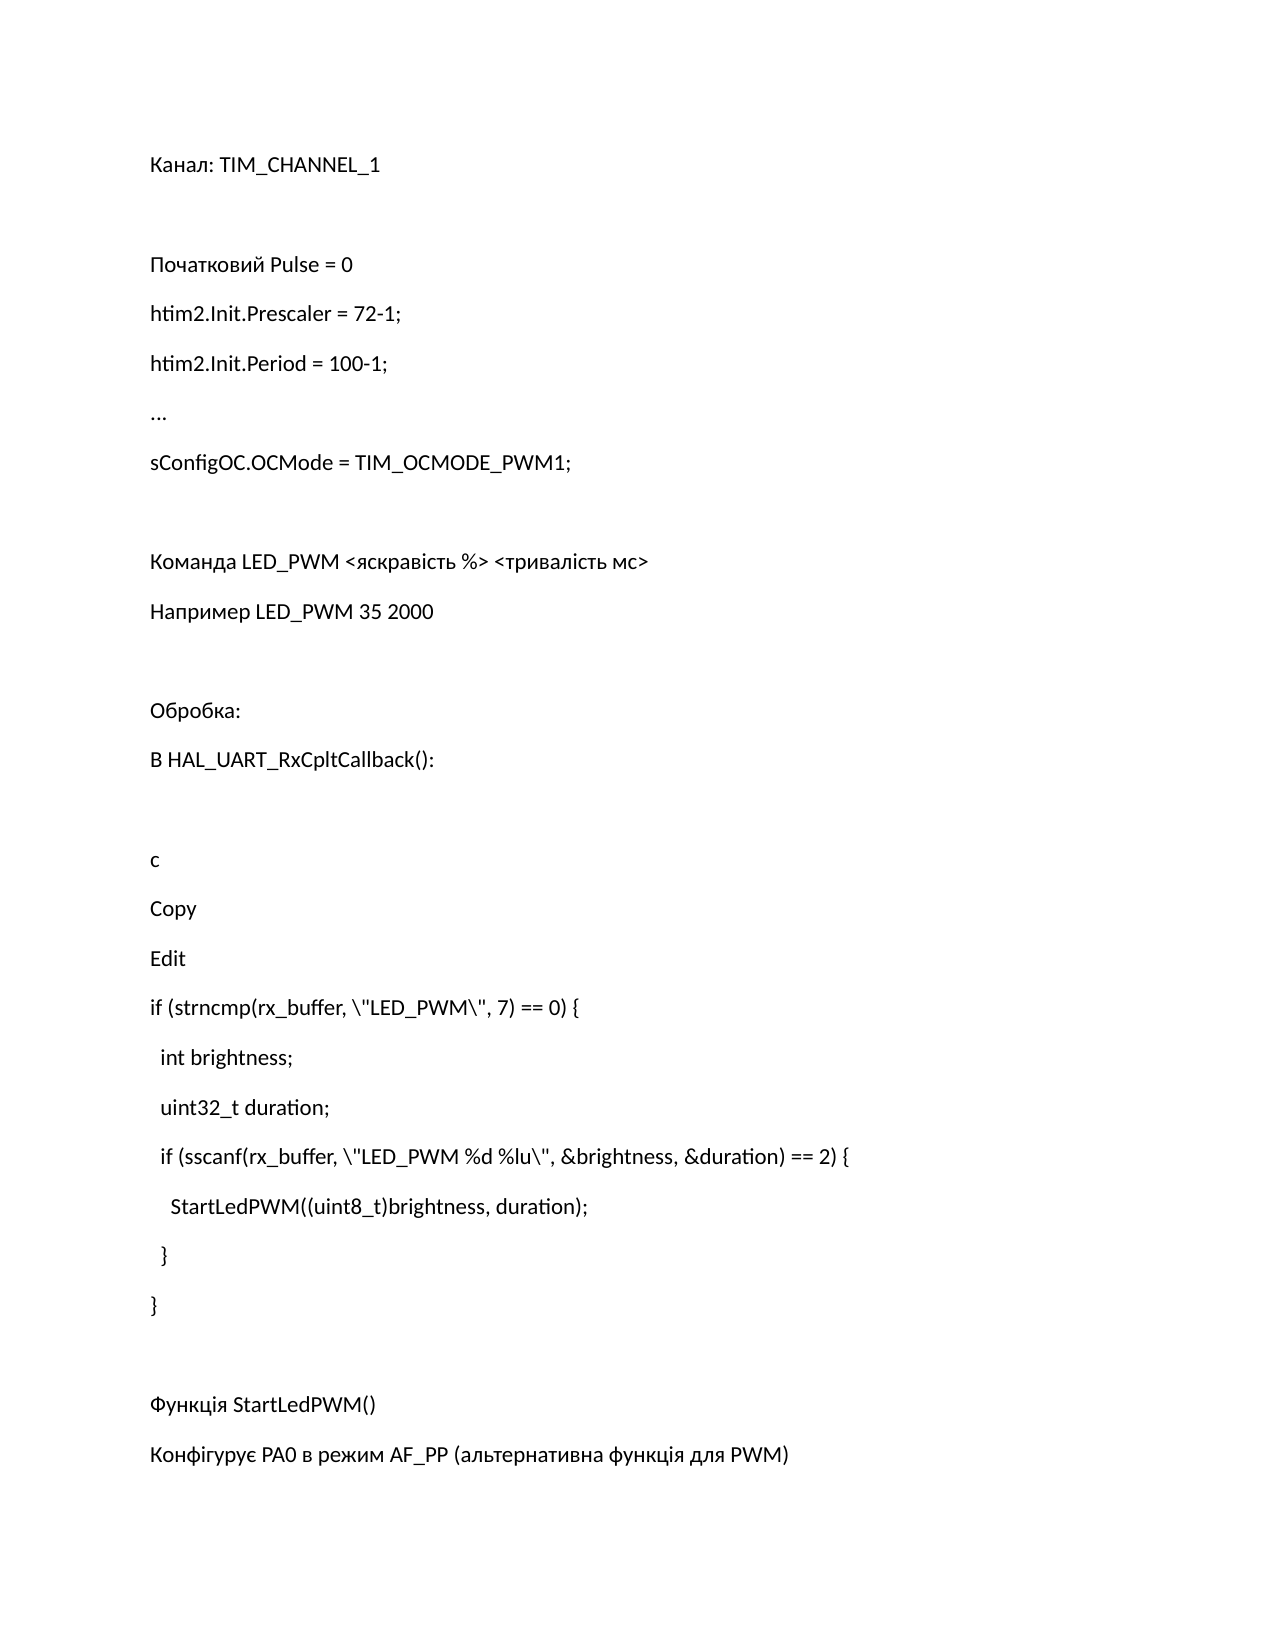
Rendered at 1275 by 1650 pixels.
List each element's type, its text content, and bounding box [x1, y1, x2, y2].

text if (sscanf(rx_buffer, \"LED_PWM %d %lu\", &brightness, &duration) == 2) { [150, 1142, 1125, 1170]
text } [150, 1241, 1125, 1269]
text Конфігурує PA0 в режим AF_PP (альтернативна функція для PWM) [150, 1439, 1125, 1468]
text c [150, 844, 1125, 873]
text В HAL_UART_RxCpltCallback(): [150, 745, 1125, 774]
text sConfigOC.OCMode = TIM_OCMODE_PWM1; [150, 447, 1125, 476]
text Copy [150, 894, 1125, 922]
text Функція StartLedPWM() [150, 1389, 1125, 1418]
text htim2.Init.Prescaler = 72-1; [150, 299, 1125, 327]
text Початковий Pulse = 0 [150, 249, 1125, 278]
text Например LED_PWM 35 2000 [150, 596, 1125, 625]
text Обробка: [150, 695, 1125, 724]
text Канал: TIM_CHANNEL_1 [150, 150, 1125, 179]
text htim2.Init.Period = 100-1; [150, 348, 1125, 377]
text int brightness; [150, 1042, 1125, 1071]
text Edit [150, 943, 1125, 972]
text uint32_t duration; [150, 1092, 1125, 1121]
text Команда LED_PWM <яскравість %> <тривалість мс> [150, 547, 1125, 575]
text } [150, 1290, 1125, 1319]
text StartLedPWM((uint8_t)brightness, duration); [150, 1191, 1125, 1220]
text ... [150, 398, 1125, 427]
text if (strncmp(rx_buffer, \"LED_PWM\", 7) == 0) { [150, 993, 1125, 1022]
